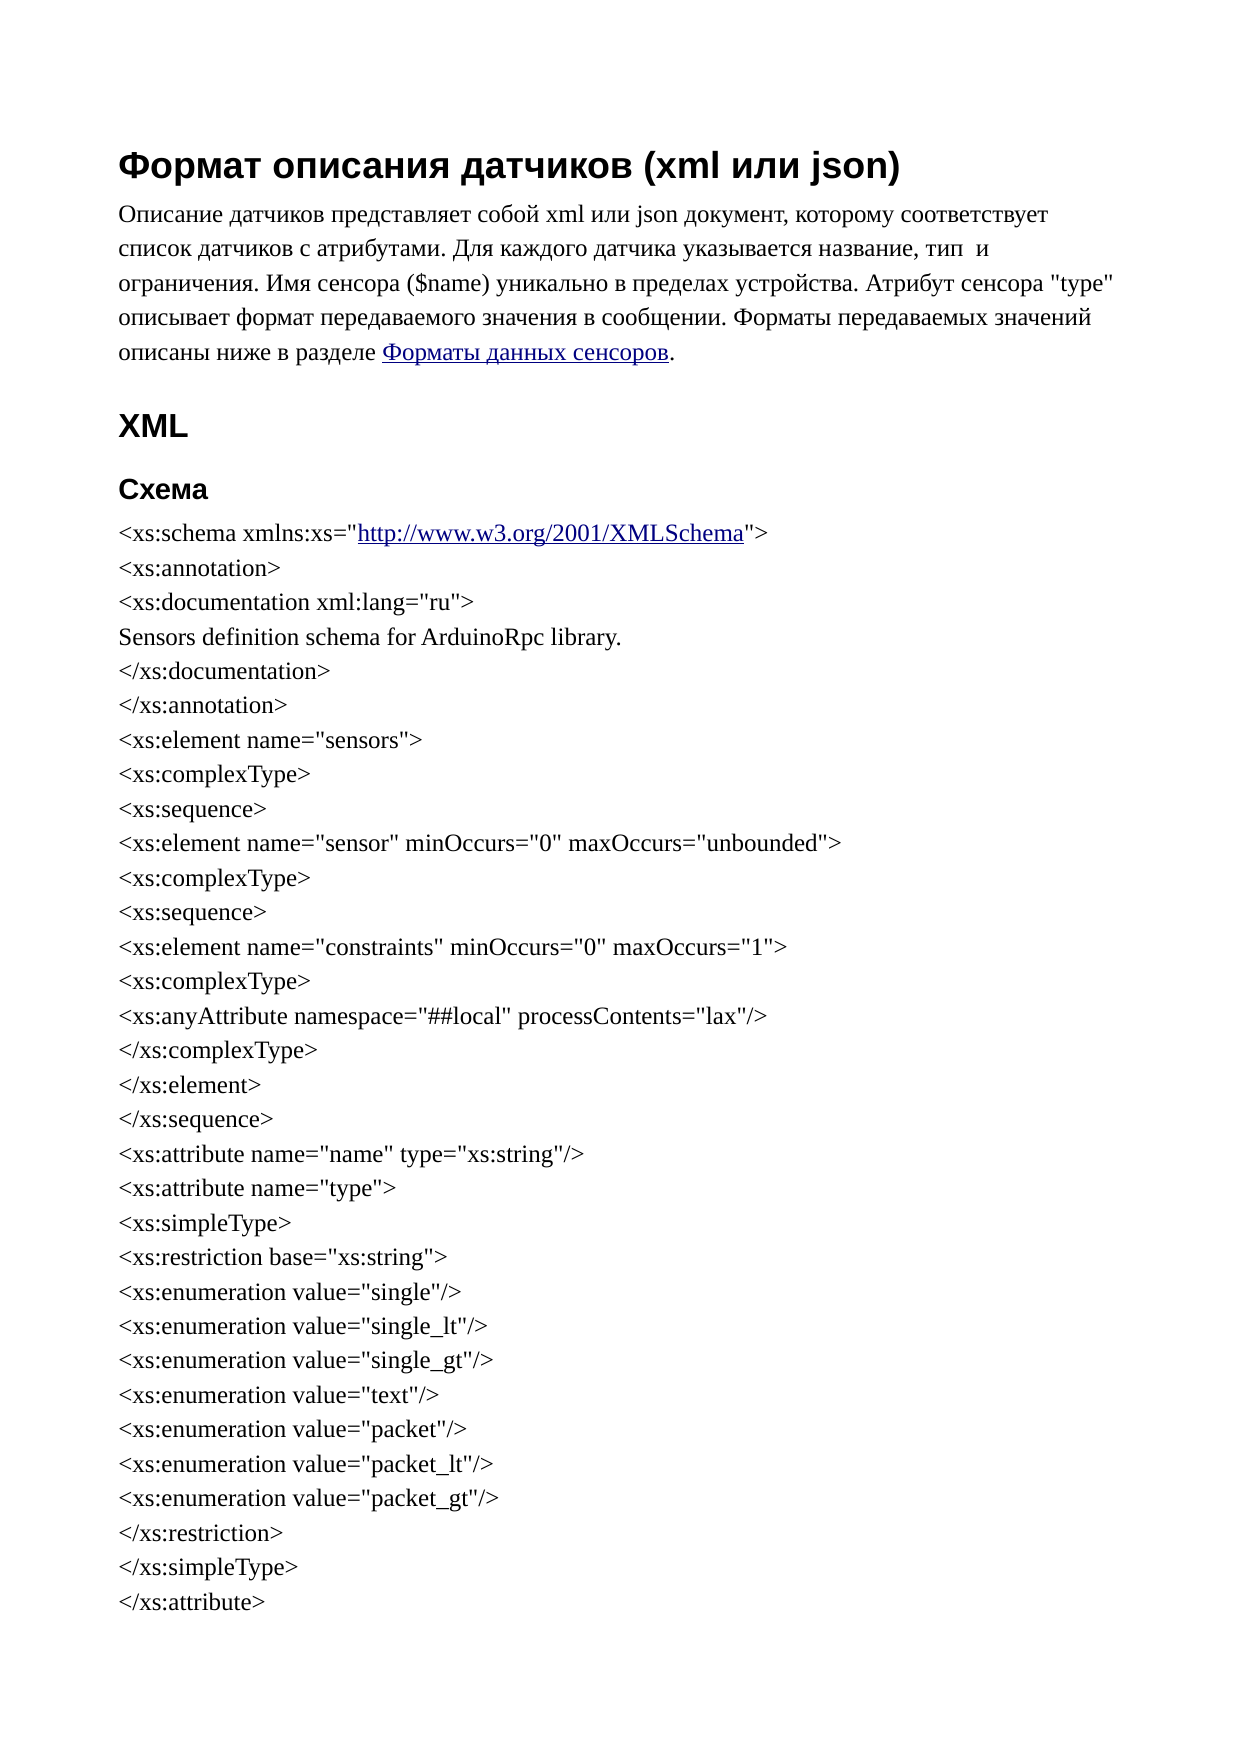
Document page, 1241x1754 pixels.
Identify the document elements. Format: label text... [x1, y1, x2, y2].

subtitle Формат описания датчиков (xml или json) [118, 143, 1122, 186]
text Описание датчиков представляет собой xml или json документ, которому соответствует список датчиков с атрибутами. Для каждого датчика указывается название, тип и ограничения. Имя сенсора ($name) уникально в пределах устройства. Атрибут сенсора "type" описывает формат передаваемого значения в сообщении. Форматы передаваемых значений описаны ниже в разделе Форматы данных сенсоров. [118, 199, 1122, 365]
text <xs:schema xmlns:xs="http://www.w3.org/2001/XMLSchema"> <xs:annotation> <xs:documentation xml:lang="ru"> Sensors definition schema for ArduinoRpc library. </xs:documentation> </xs:annotation> <xs:element name="sensors"> <xs:complexType> <xs:sequence> <xs:element name="sensor" minOccurs="0" maxOccurs="unbounded"> <xs:complexType> <xs:sequence> <xs:element name="constraints" minOccurs="0" maxOccurs="1"> <xs:complexType> <xs:anyAttribute namespace="##local" processContents="lax"/> </xs:complexType> </xs:element> </xs:sequence> <xs:attribute name="name" type="xs:string"/> <xs:attribute name="type"> <xs:simpleType> <xs:restriction base="xs:string"> <xs:enumeration value="single"/> <xs:enumeration value="single_lt"/> <xs:enumeration value="single_gt"/> <xs:enumeration value="text"/> <xs:enumeration value="packet"/> <xs:enumeration value="packet_lt"/> <xs:enumeration value="packet_gt"/> </xs:restriction> </xs:simpleType> </xs:attribute> [118, 518, 1122, 1616]
subtitle Схема [118, 472, 1122, 506]
subtitle XML [118, 407, 1122, 445]
